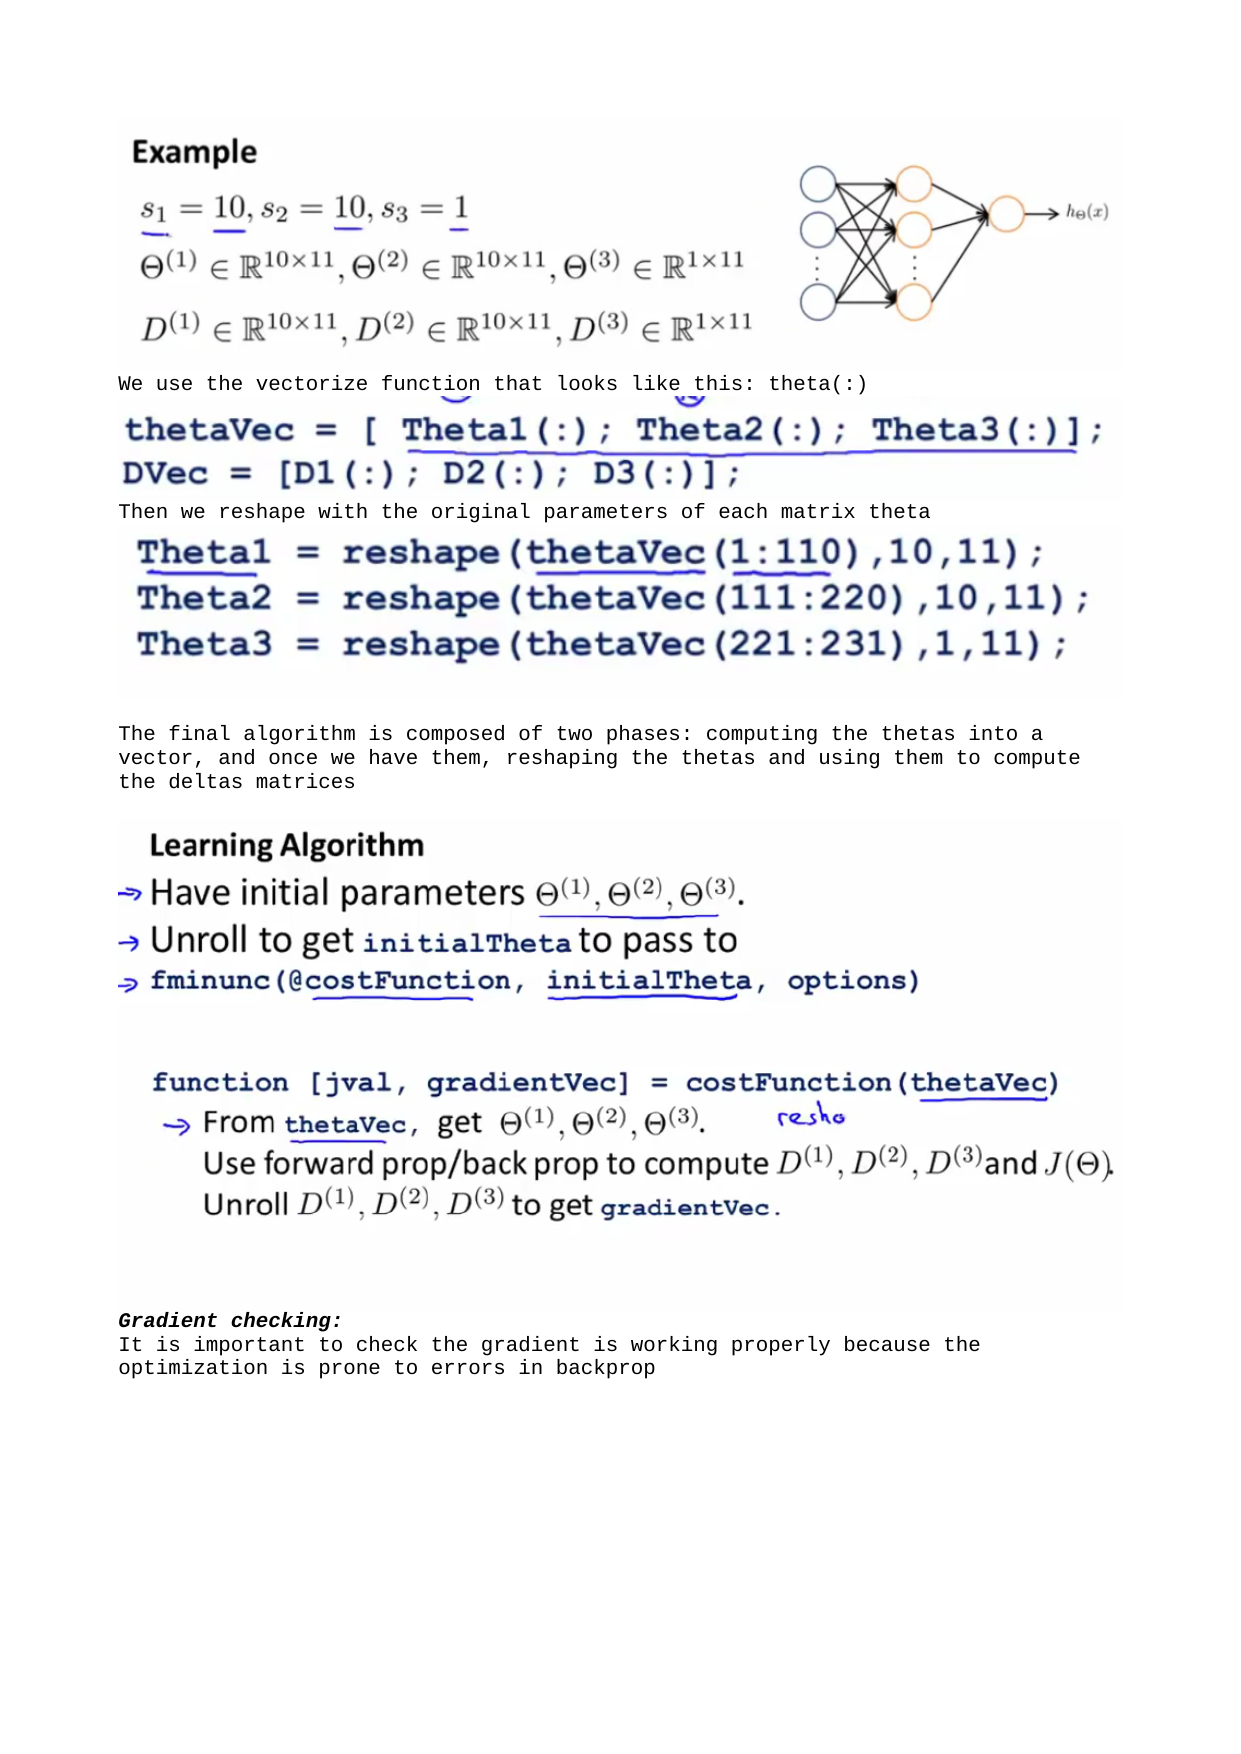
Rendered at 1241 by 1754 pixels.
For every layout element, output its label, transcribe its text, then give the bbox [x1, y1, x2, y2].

text The final algorithm is composed of two phases: computing the thetas into a vector, and once we have them, reshaping the thetas and using them to compute the deltas matrices [118, 723, 1122, 794]
text It is important to check the gradient is working properly because the optimization is prone to errors in backprop [118, 1334, 1122, 1381]
text We use the vectorize function that looks like this: theta(:) [118, 373, 1122, 396]
picture [118, 525, 1123, 700]
text Then we reshape with the original parameters of each matrix theta [118, 502, 1122, 525]
picture [118, 118, 1123, 373]
text Gradient checking: [118, 1311, 1122, 1334]
picture [118, 396, 1123, 502]
picture [118, 818, 1123, 1311]
